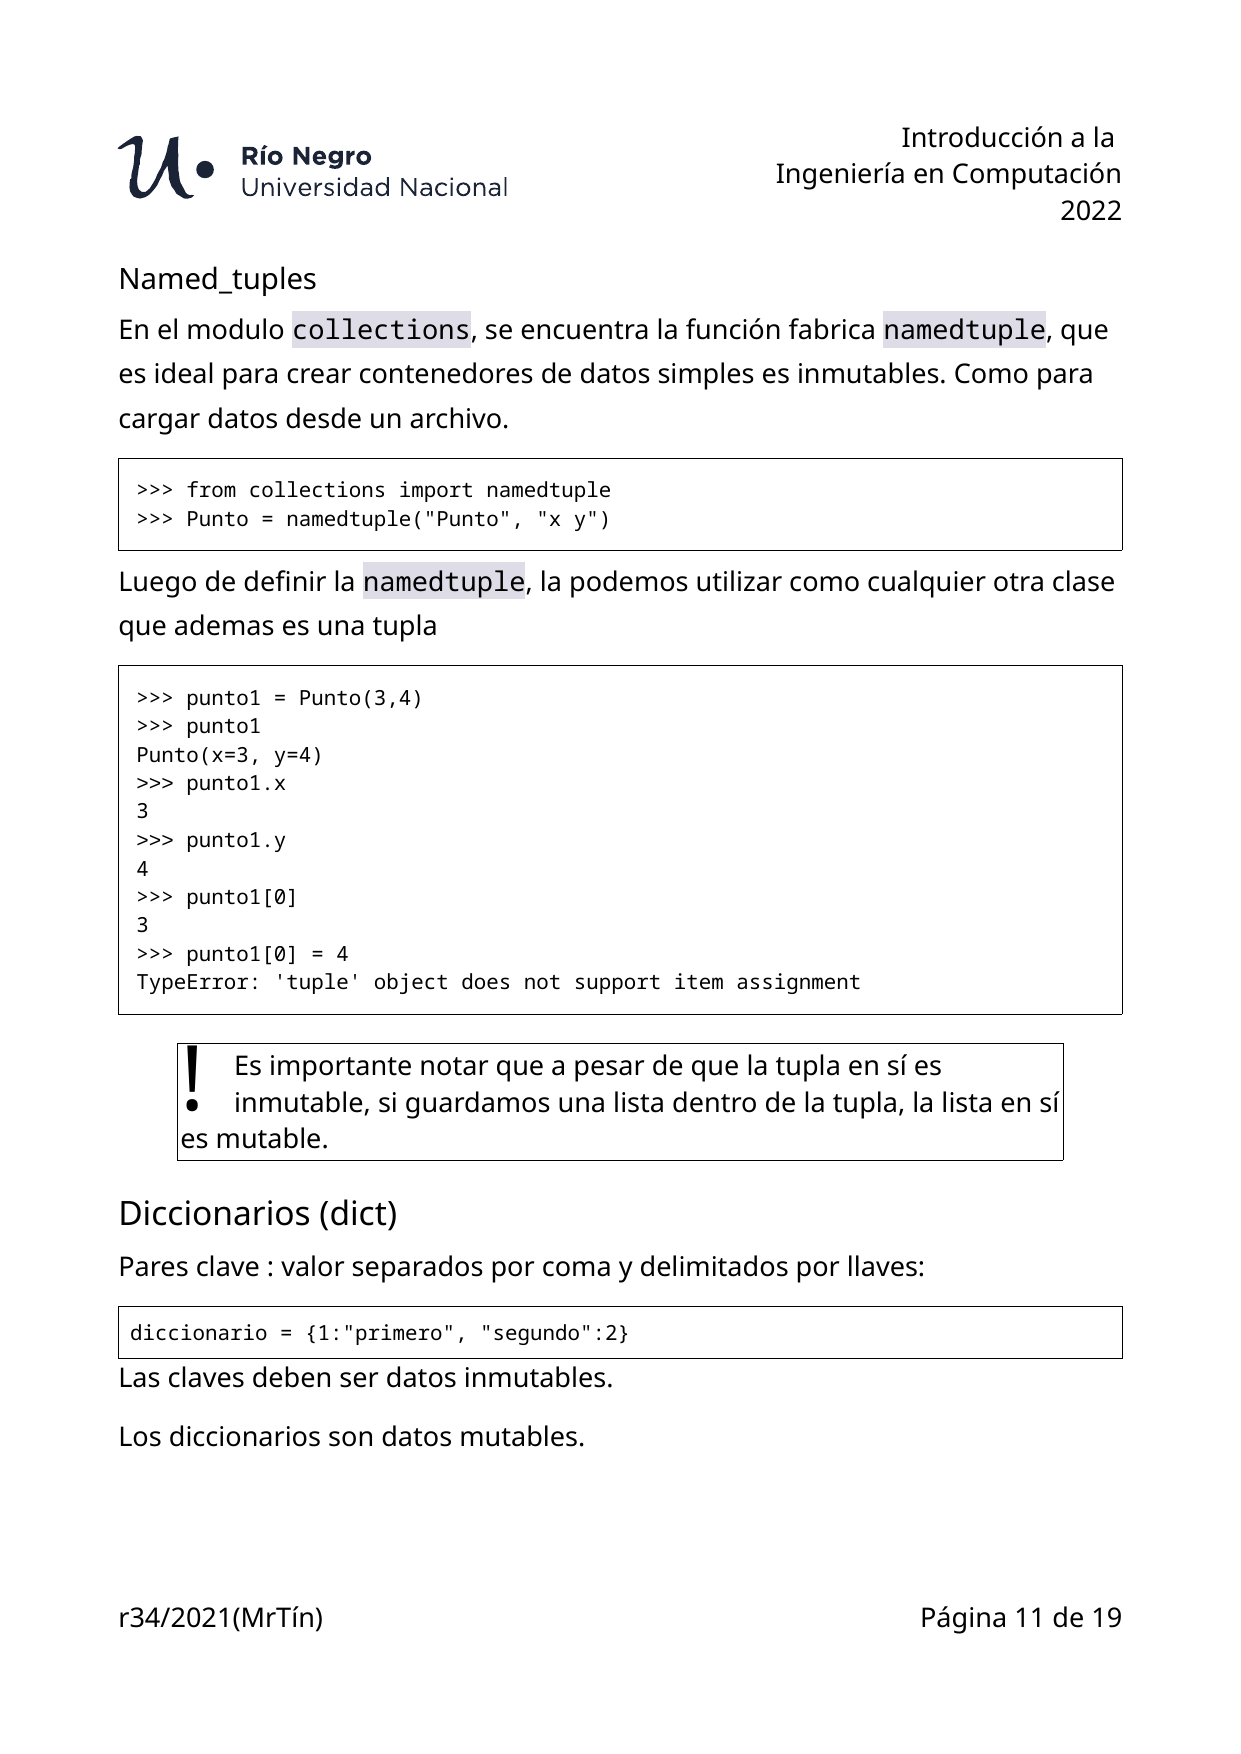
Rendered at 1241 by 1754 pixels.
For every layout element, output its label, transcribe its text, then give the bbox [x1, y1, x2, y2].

text >>> Punto = namedtuple("Punto", "x y") [119, 486, 1122, 550]
text Los diccionarios son datos mutables. [118, 1417, 1122, 1454]
text 3 [239, 780, 245, 789]
text 3 [239, 894, 245, 903]
text 3 [119, 779, 1122, 807]
text >>> punto1 [119, 693, 1122, 722]
text 4 [239, 837, 245, 846]
text Luego de definir la namedtuple, la podemos utilizar como cualquier otra clase que ademas es una tupla [118, 562, 1122, 643]
subtitle Named_tuples [118, 258, 1122, 298]
text 3 [201, 779, 207, 789]
text diccionario = {1:"primero", "segundo":2} [119, 1307, 1122, 1358]
text 4 [276, 836, 282, 845]
text 4 [201, 836, 207, 846]
text >>> punto1[0] = 4 [119, 921, 1122, 949]
text Las claves deben ser datos inmutables. [118, 1359, 1122, 1395]
text Pares clave : valor separados por coma y delimitados por llaves: [118, 1247, 1122, 1284]
text 3 [119, 893, 1122, 921]
subtitle Diccionarios (dict) [118, 1189, 1122, 1235]
text Punto(x=3, y=4) [119, 722, 1122, 750]
text TypeError: 'tuple' object does not support item assignment [119, 949, 1122, 1014]
text 3 [201, 893, 207, 903]
text >>> punto1[0] [119, 864, 1122, 893]
text >>> from collections import namedtuple [119, 459, 1122, 486]
text >>> punto1 = Punto(3,4) [119, 666, 1122, 693]
text En el modulo collections, se encuentra la función fabrica namedtuple, que es ideal para crear contenedores de datos simples es inmutables. Como para cargar datos desde un archivo. [118, 311, 1122, 436]
text 3 [277, 894, 283, 903]
text !Es importante notar que a pesar de que la tupla en sí es inmutable, si guardamos una lista dentro de la tupla, la lista en sí es mutable. [178, 1044, 1063, 1160]
text 4 [119, 836, 1122, 864]
text >>> punto1.y [119, 807, 1122, 836]
text >>> punto1.x [119, 750, 1122, 779]
